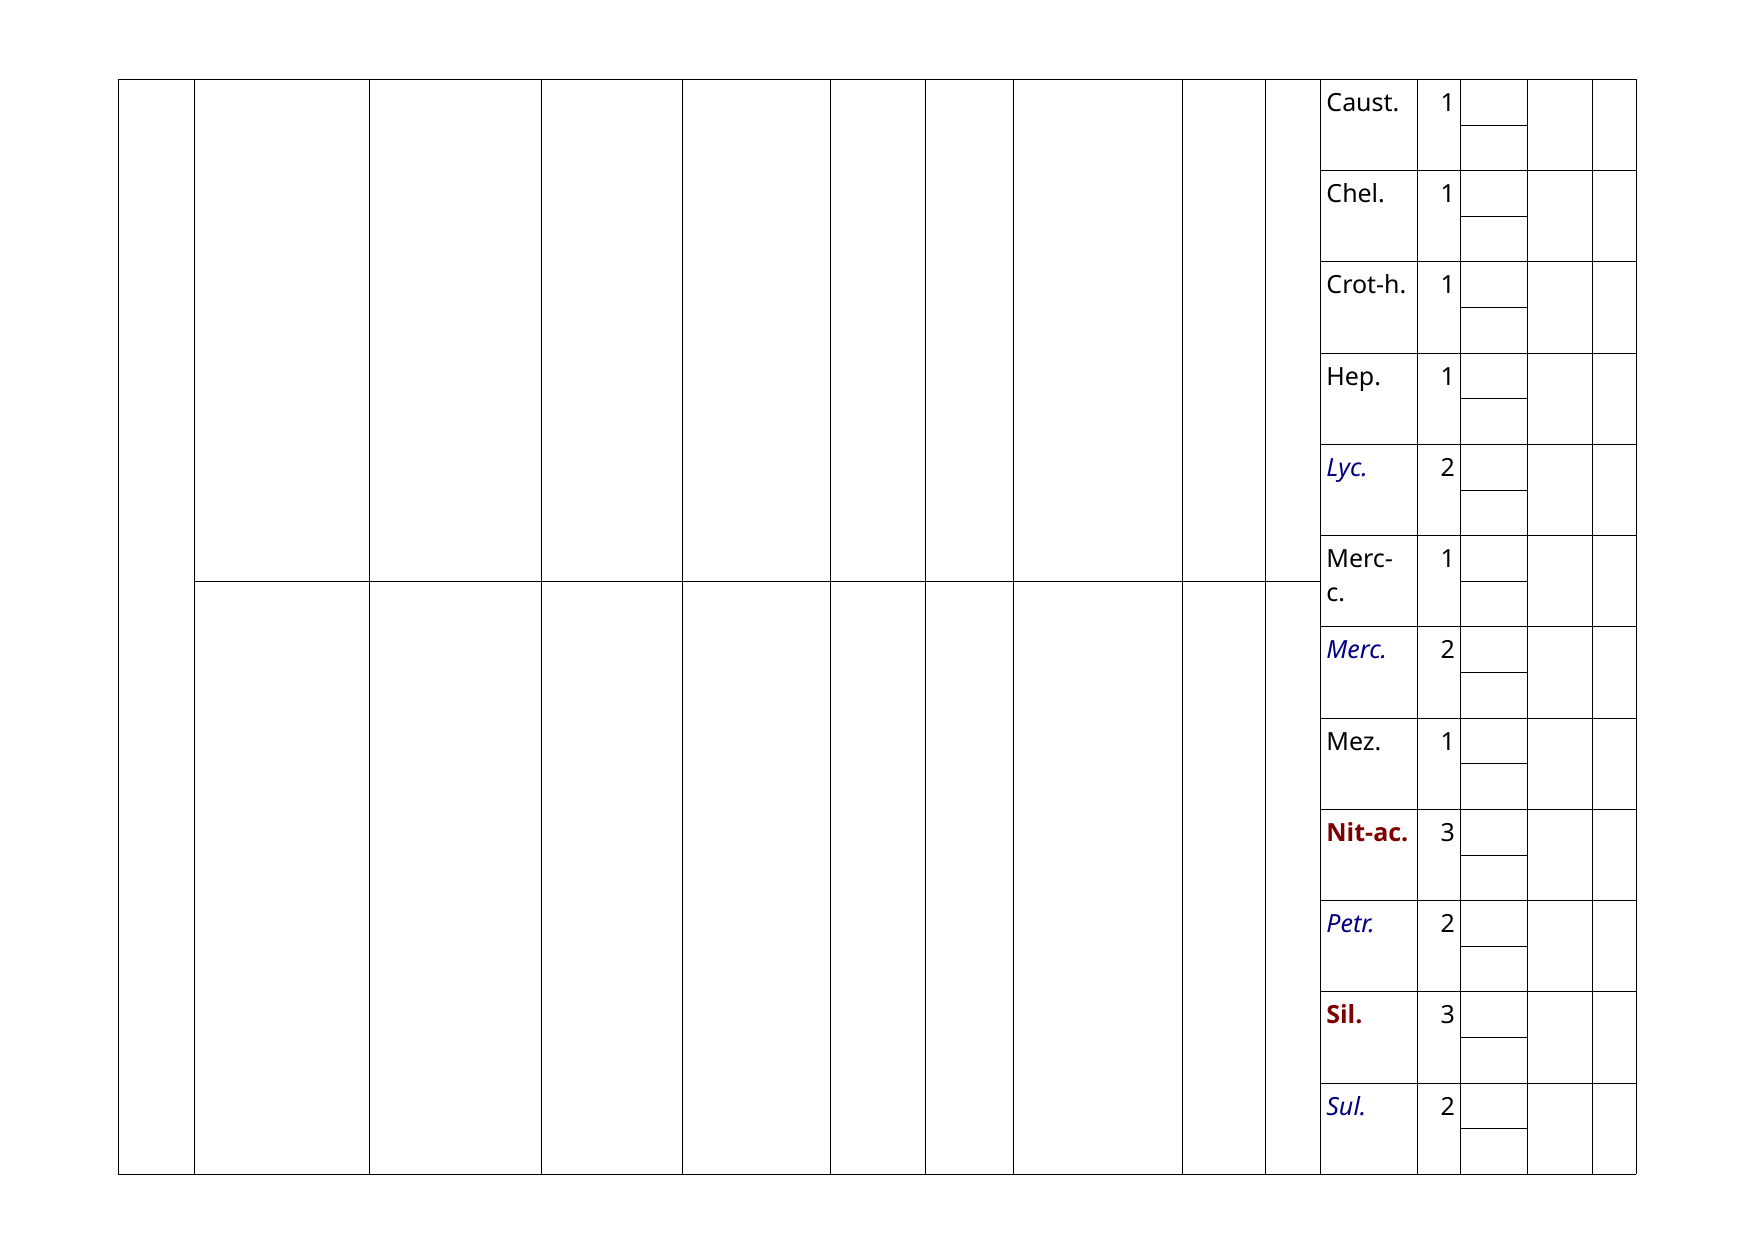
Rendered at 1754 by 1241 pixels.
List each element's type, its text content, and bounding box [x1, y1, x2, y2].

table_cell [1266, 80, 1320, 581]
table_cell [1593, 719, 1636, 809]
table_cell [683, 582, 830, 1174]
table_cell [1528, 719, 1592, 809]
table_cell Hep. [1321, 354, 1417, 444]
table_cell [1461, 354, 1527, 398]
table_cell Merc-c. [1321, 536, 1417, 626]
table_cell Mez. [1321, 719, 1417, 809]
table_cell [1593, 354, 1636, 444]
table_cell [926, 80, 1013, 581]
table_cell [195, 582, 369, 1174]
table_cell [1461, 491, 1527, 535]
table_cell [1461, 445, 1527, 489]
table_cell [1461, 80, 1527, 124]
table_cell [1528, 262, 1592, 353]
table_cell 2 [1418, 1084, 1460, 1174]
table_cell [926, 582, 1013, 1174]
table_cell [1461, 399, 1527, 444]
table_cell Petr. [1321, 901, 1417, 991]
table_cell [1593, 262, 1636, 353]
table_cell [1528, 992, 1592, 1083]
table_cell 2 [1418, 901, 1460, 991]
table_cell [1461, 901, 1527, 946]
table_cell 1 [1418, 354, 1460, 444]
table_cell [1461, 947, 1527, 991]
table_cell [1461, 673, 1527, 718]
table_cell 2 [1418, 627, 1460, 718]
table_cell [1528, 80, 1592, 170]
table_cell Sil. [1321, 992, 1417, 1083]
table_cell [1461, 992, 1527, 1037]
table_cell [195, 80, 369, 581]
table_cell [1461, 764, 1527, 809]
table_cell [1528, 1084, 1592, 1174]
table_cell [1183, 80, 1265, 581]
table_cell [683, 80, 830, 581]
table_cell [1528, 536, 1592, 626]
table_cell [1528, 445, 1592, 535]
table_cell [370, 80, 541, 581]
table_cell [1183, 582, 1265, 1174]
table_cell [1528, 627, 1592, 718]
table_cell [1461, 582, 1527, 626]
table_cell [1461, 126, 1527, 170]
table_cell [1461, 1084, 1527, 1128]
table_cell 1 [1418, 262, 1460, 353]
table_cell [1593, 536, 1636, 626]
table_cell [1461, 262, 1527, 307]
table_cell [831, 80, 925, 581]
table_cell [1461, 1038, 1527, 1083]
table_cell [831, 582, 925, 1174]
table_cell Crot-h. [1321, 262, 1417, 353]
table_cell [1266, 582, 1320, 1174]
table_cell 1 [1418, 719, 1460, 809]
table_cell Merc. [1321, 627, 1417, 718]
table_cell Lyc. [1321, 445, 1417, 535]
table_cell 2 [1418, 445, 1460, 535]
table_cell [1593, 810, 1636, 900]
table_cell [1593, 901, 1636, 991]
table_cell Sul. [1321, 1084, 1417, 1174]
table_cell [1461, 719, 1527, 763]
table_cell [1014, 80, 1182, 581]
table_cell [542, 582, 682, 1174]
table_cell [1461, 536, 1527, 581]
table_cell [1593, 627, 1636, 718]
table_cell 3 [1418, 810, 1460, 900]
table_cell [370, 582, 541, 1174]
table_cell 1 [1418, 80, 1460, 170]
table_cell [1461, 217, 1527, 261]
table_cell [1593, 171, 1636, 261]
table_cell Nit-ac. [1321, 810, 1417, 900]
table_cell [1593, 992, 1636, 1083]
table_cell [542, 80, 682, 581]
table_cell [1014, 582, 1182, 1174]
table_cell [1593, 1084, 1636, 1174]
table_cell 1 [1418, 171, 1460, 261]
table_cell Caust. [1321, 80, 1417, 170]
table_cell [1461, 856, 1527, 900]
table_cell [1461, 171, 1527, 216]
table_cell [1528, 171, 1592, 261]
table_cell [119, 80, 194, 1174]
table_cell [1528, 354, 1592, 444]
table_cell [1528, 901, 1592, 991]
table_cell 3 [1418, 992, 1460, 1083]
table_cell [1461, 1129, 1527, 1174]
table_cell 1 [1418, 536, 1460, 626]
table_cell [1593, 445, 1636, 535]
table_cell [1593, 80, 1636, 170]
table_cell [1461, 810, 1527, 854]
table_cell [1461, 308, 1527, 353]
table_cell [1528, 810, 1592, 900]
table_cell [1461, 627, 1527, 672]
table_cell Chel. [1321, 171, 1417, 261]
